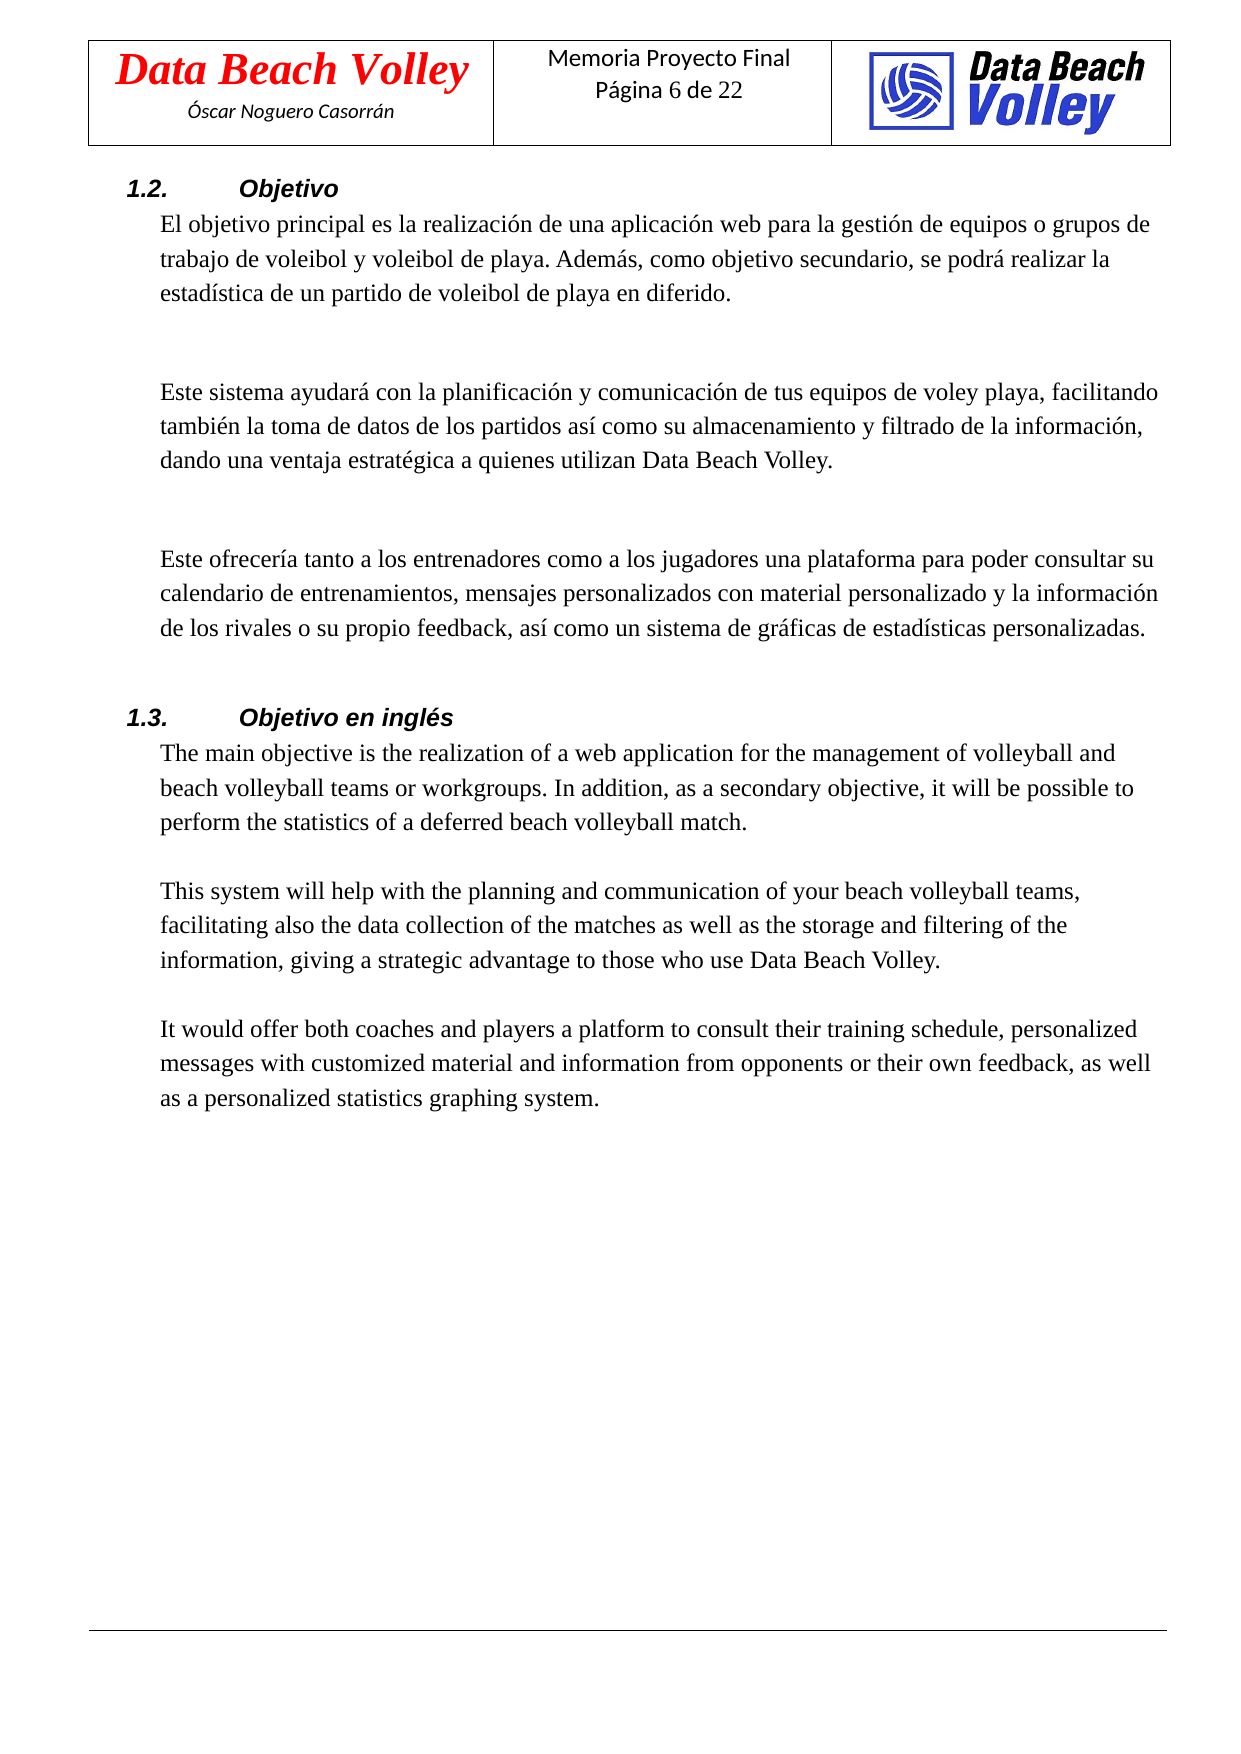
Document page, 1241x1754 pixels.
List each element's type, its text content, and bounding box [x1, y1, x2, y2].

text Este sistema ayudará con la planificación y comunicación de tus equipos de voley playa, facilitando también la toma de datos de los partidos así como su almacenamiento y filtrado de la información, dando una ventaja estratégica a quienes utilizan Data Beach Volley. [160, 377, 1167, 474]
text The main objective is the realization of a web application for the management of volleyball and beach volleyball teams or workgroups. In addition, as a secondary objective, it will be possible to perform the statistics of a deferred beach volleyball match. This system will help with the planning and communication of your beach volleyball teams, facilitating also the data collection of the matches as well as the storage and filtering of the information, giving a strategic advantage to those who use Data Beach Volley. It would offer both coaches and players a platform to consult their training schedule, personalized messages with customized material and information from opponents or their own feedback, as well as a personalized statistics graphing system. [160, 738, 1167, 1112]
subtitle Objetivo en inglés [126, 703, 1167, 732]
text Este ofrecería tanto a los entrenadores como a los jugadores una plataforma para poder consultar su calendario de entrenamientos, mensajes personalizados con material personalizado y la información de los rivales o su propio feedback, así como un sistema de gráficas de estadísticas personalizadas. [160, 544, 1167, 641]
subtitle Objetivo [126, 174, 1167, 203]
text El objetivo principal es la realización de una aplicación web para la gestión de equipos o grupos de trabajo de voleibol y voleibol de playa. Además, como objetivo secundario, se podrá realizar la estadística de un partido de voleibol de playa en diferido. [160, 209, 1167, 307]
picture [867, 48, 1148, 137]
